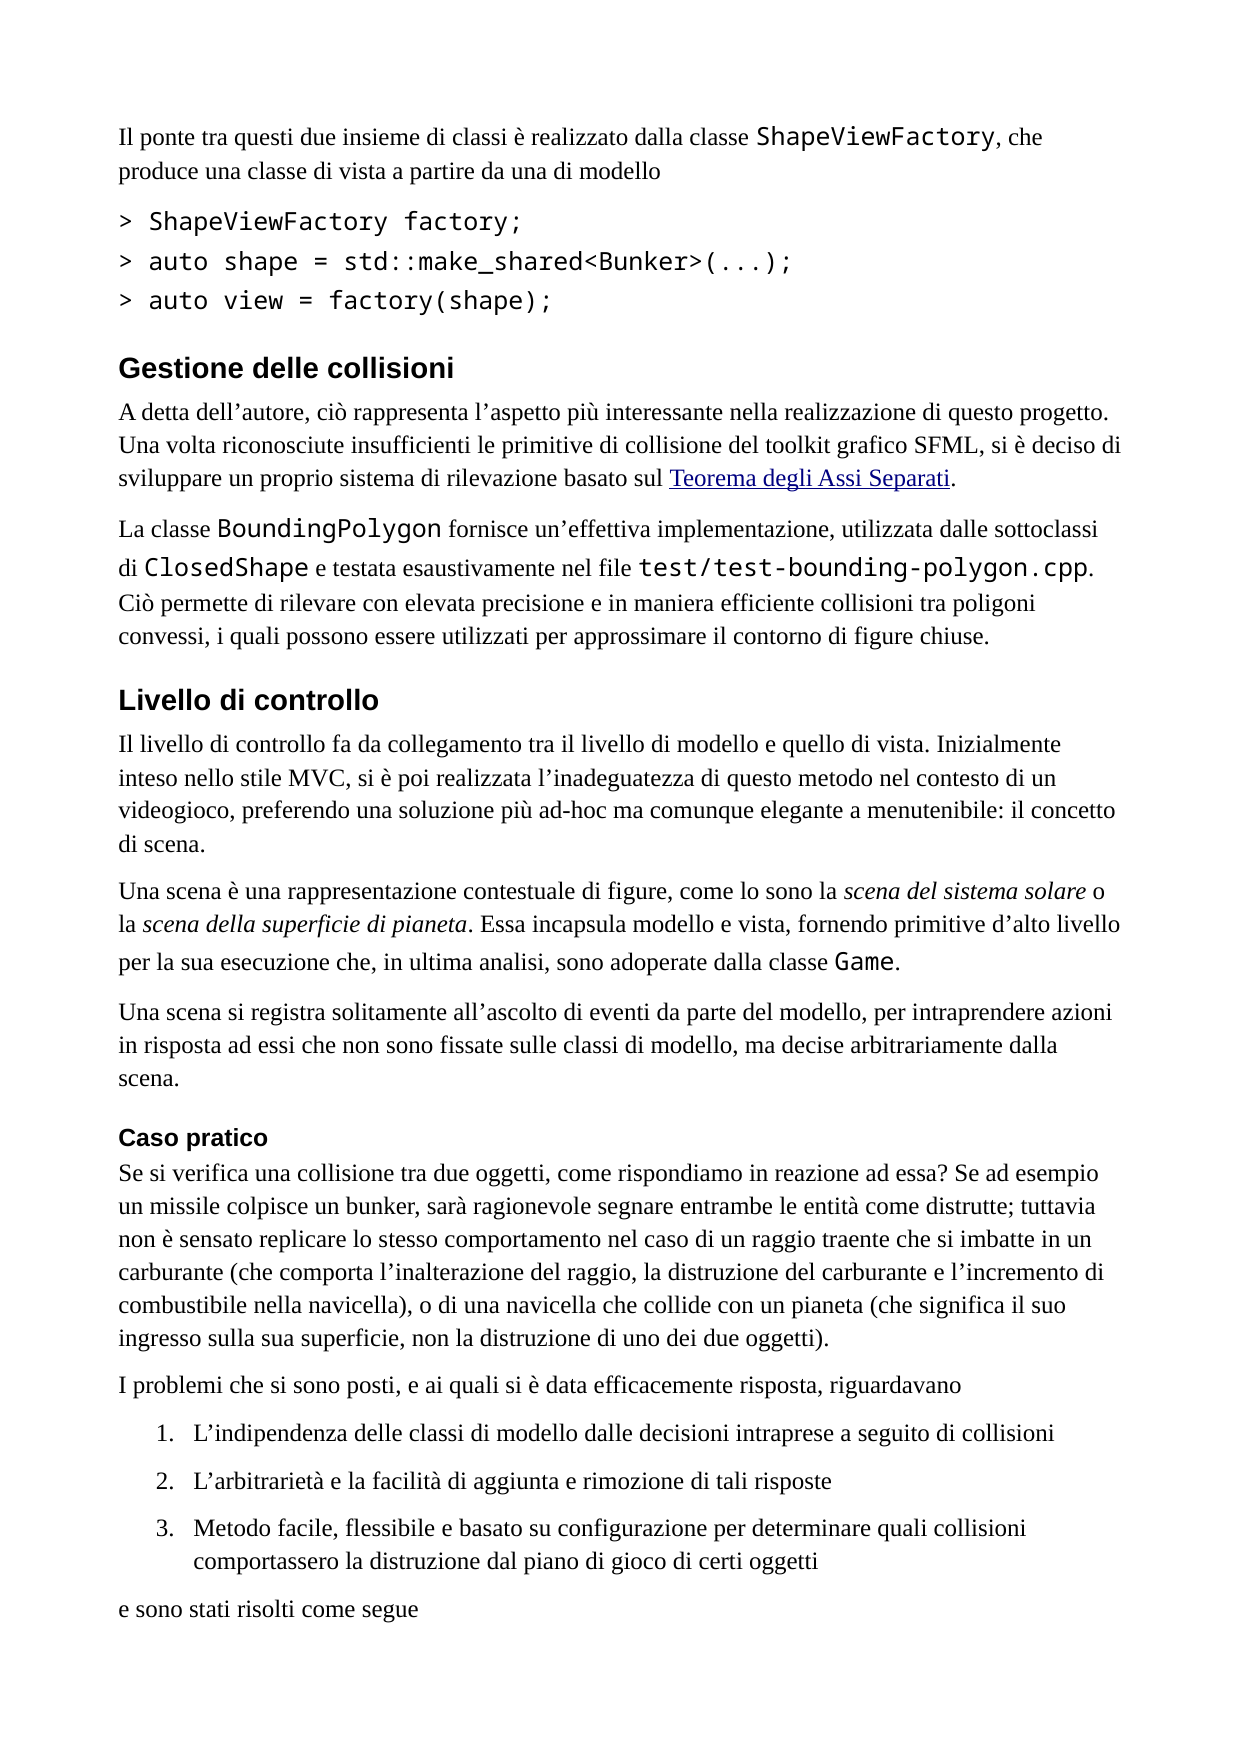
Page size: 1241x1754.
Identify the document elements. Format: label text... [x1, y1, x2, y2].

list Metodo facile, flessibile e basato su configurazione per determinare quali collisioni comportassero la distruzione dal piano di gioco di certi oggetti [156, 1513, 1122, 1575]
text A detta dell’autore, ciò rappresenta l’aspetto più interessante nella realizzazione di questo progetto. Una volta riconosciute insufficienti le primitive di collisione del toolkit grafico SFML, si è deciso di sviluppare un proprio sistema di rilevazione basato sul Teorema degli Assi Separati. [118, 397, 1122, 492]
text Una scena si registra solitamente all’ascolto di eventi da parte del modello, per intraprendere azioni in risposta ad essi che non sono fissate sulle classi di modello, ma decise arbitrariamente dalla scena. [118, 997, 1122, 1092]
text La classe BoundingPolygon fornisce un’effettiva implementazione, utilizzata dalle sottoclassi di ClosedShape e testata esaustivamente nel file test/test-bounding-polygon.cpp. Ciò permette di rilevare con elevata precisione e in maniera efficiente collisioni tra poligoni convessi, i quali possono essere utilizzati per approssimare il contorno di figure chiuse. [118, 511, 1122, 650]
text Una scena è una rappresentazione contestuale di figure, come lo sono la scena del sistema solare o la scena della superficie di pianeta. Essa incapsula modello e vista, fornendo primitive d’alto livello per la sua esecuzione che, in ultima analisi, sono adoperate dalla classe Game. [118, 876, 1122, 977]
text > ShapeViewFactory factory; > auto shape = std::make_shared<Bunker>(...); > auto view = factory(shape); [118, 204, 1122, 316]
text Se si verifica una collisione tra due oggetti, come rispondiamo in reazione ad essa? Se ad esempio un missile colpisce un bunker, sarà ragionevole segnare entrambe le entità come distrutte; tuttavia non è sensato replicare lo stesso comportamento nel caso di un raggio traente che si imbatte in un carburante (che comporta l’inalterazione del raggio, la distruzione del carburante e l’incremento di combustibile nella navicella), o di una navicella che collide con un pianeta (che significa il suo ingresso sulla sua superficie, non la distruzione di uno dei due oggetti). [118, 1158, 1122, 1352]
text Il livello di controllo fa da collegamento tra il livello di modello e quello di vista. Inizialmente inteso nello stile MVC, si è poi realizzata l’inadeguatezza di questo metodo nel contesto di un videogioco, preferendo una soluzione più ad-hoc ma comunque elegante a menutenibile: il concetto di scena. [118, 729, 1122, 857]
list L’indipendenza delle classi di modello dalle decisioni intraprese a seguito di collisioni [156, 1418, 1122, 1447]
text Il ponte tra questi due insieme di classi è realizzato dalla classe ShapeViewFactory, che produce una classe di vista a partire da una di modello [118, 118, 1122, 185]
text e sono stati risolti come segue [118, 1594, 1122, 1623]
subtitle Livello di controllo [118, 683, 1122, 717]
subtitle Gestione delle collisioni [118, 351, 1122, 384]
list L’arbitrarietà e la facilità di aggiunta e rimozione di tali risposte [156, 1466, 1122, 1494]
text I problemi che si sono posti, e ai quali si è data efficacemente risposta, riguardavano [118, 1371, 1122, 1399]
subtitle Caso pratico [118, 1123, 1122, 1152]
